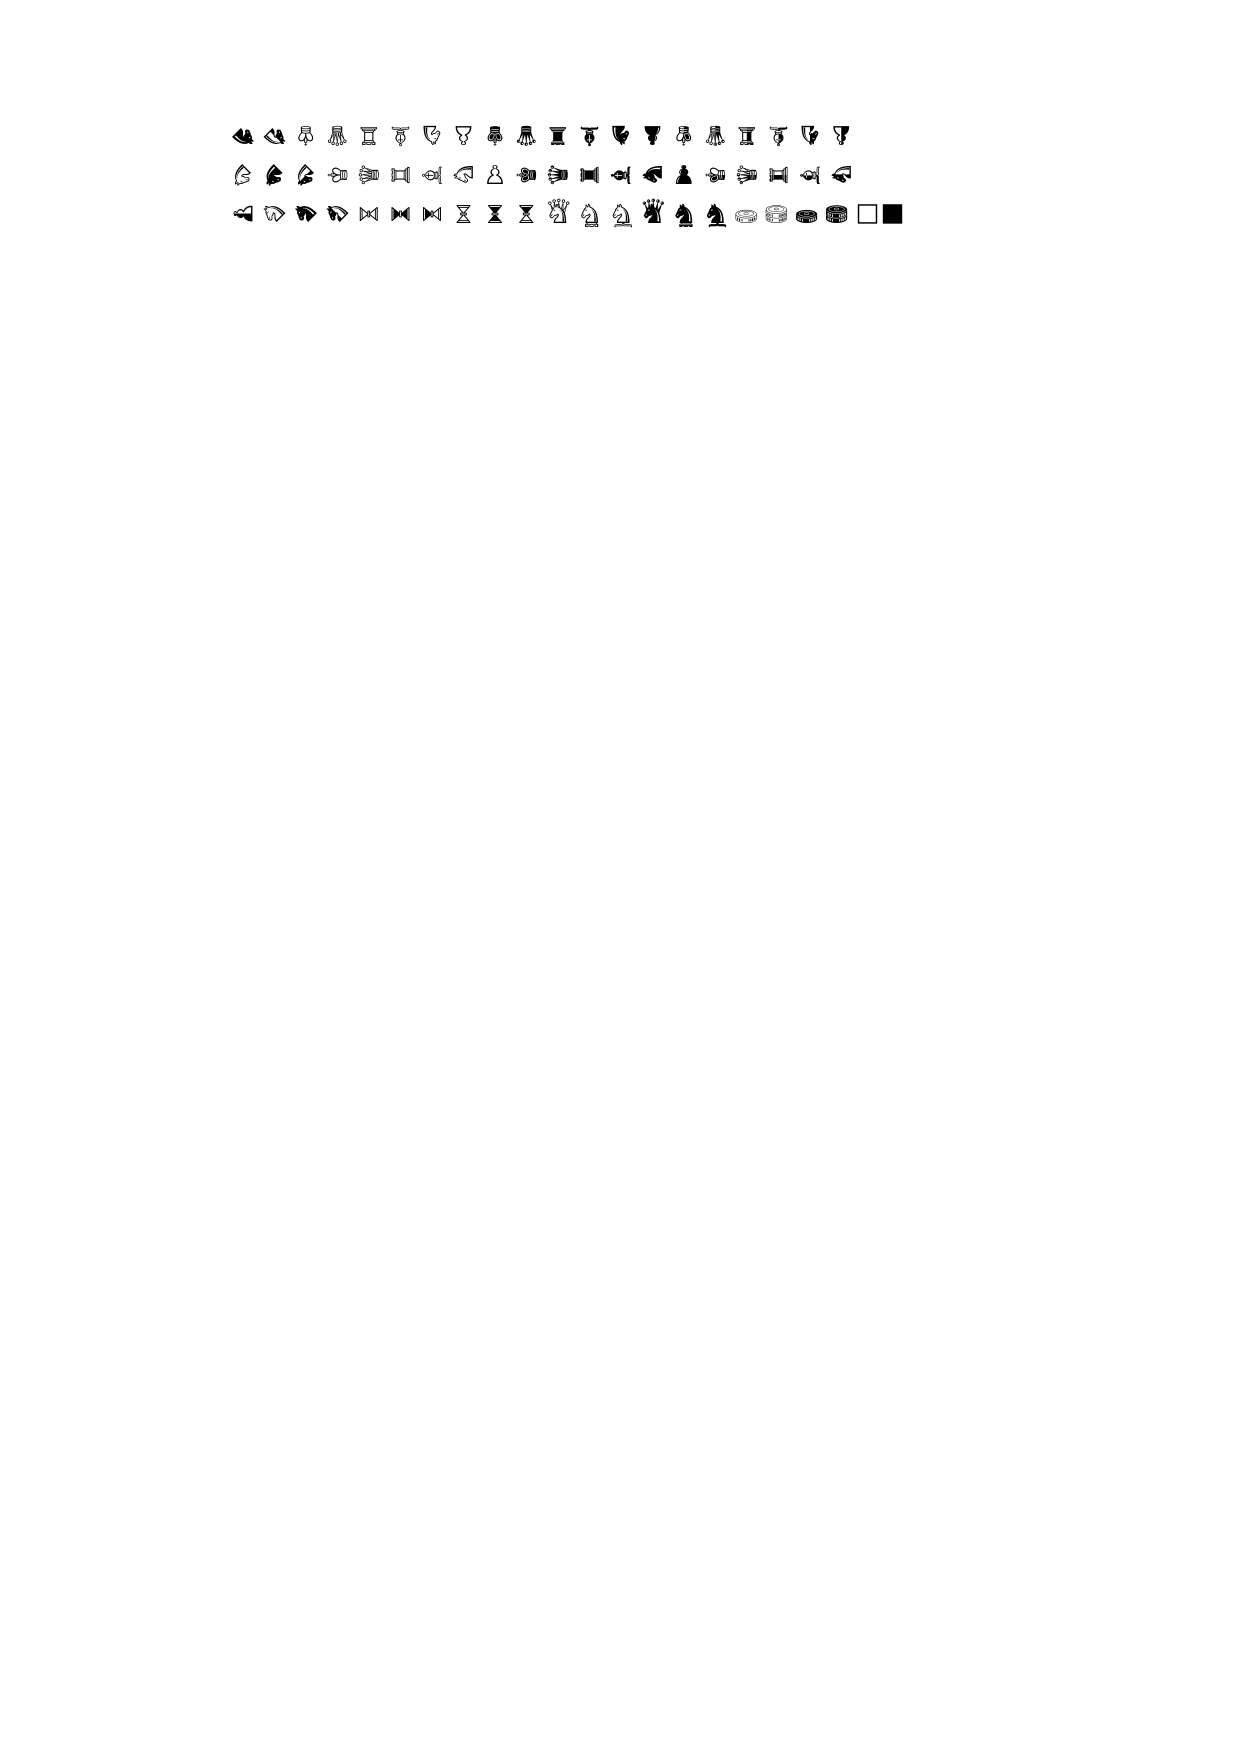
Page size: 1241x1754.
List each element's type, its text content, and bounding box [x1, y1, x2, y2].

text 🨰 🨱 🨲 🨳 🨴 🨵 🨶 🨷 🨸 🨹 🨺 🨻 🨼 🨽 🨾 🨿 🩀 🩁 🩂 🩃 [230, 157, 1122, 191]
text 🨜 🨝 🨞 🨟 🨠 🨡 🨢 🨣 🨤 🨥 🨦 🨧 🨨 🨩 🨪 🨫 🨬 🨭 🨮 🨯 [230, 118, 1122, 152]
text 🩄 🩅 🩆 🩇 🩈 🩉 🩊 🩋 🩌 🩍 🩎 🩏 🩐 🩑 🩒 🩓 ⛀ ⛁ ⛂ ⛃ ⬜⬛ [230, 196, 1122, 231]
